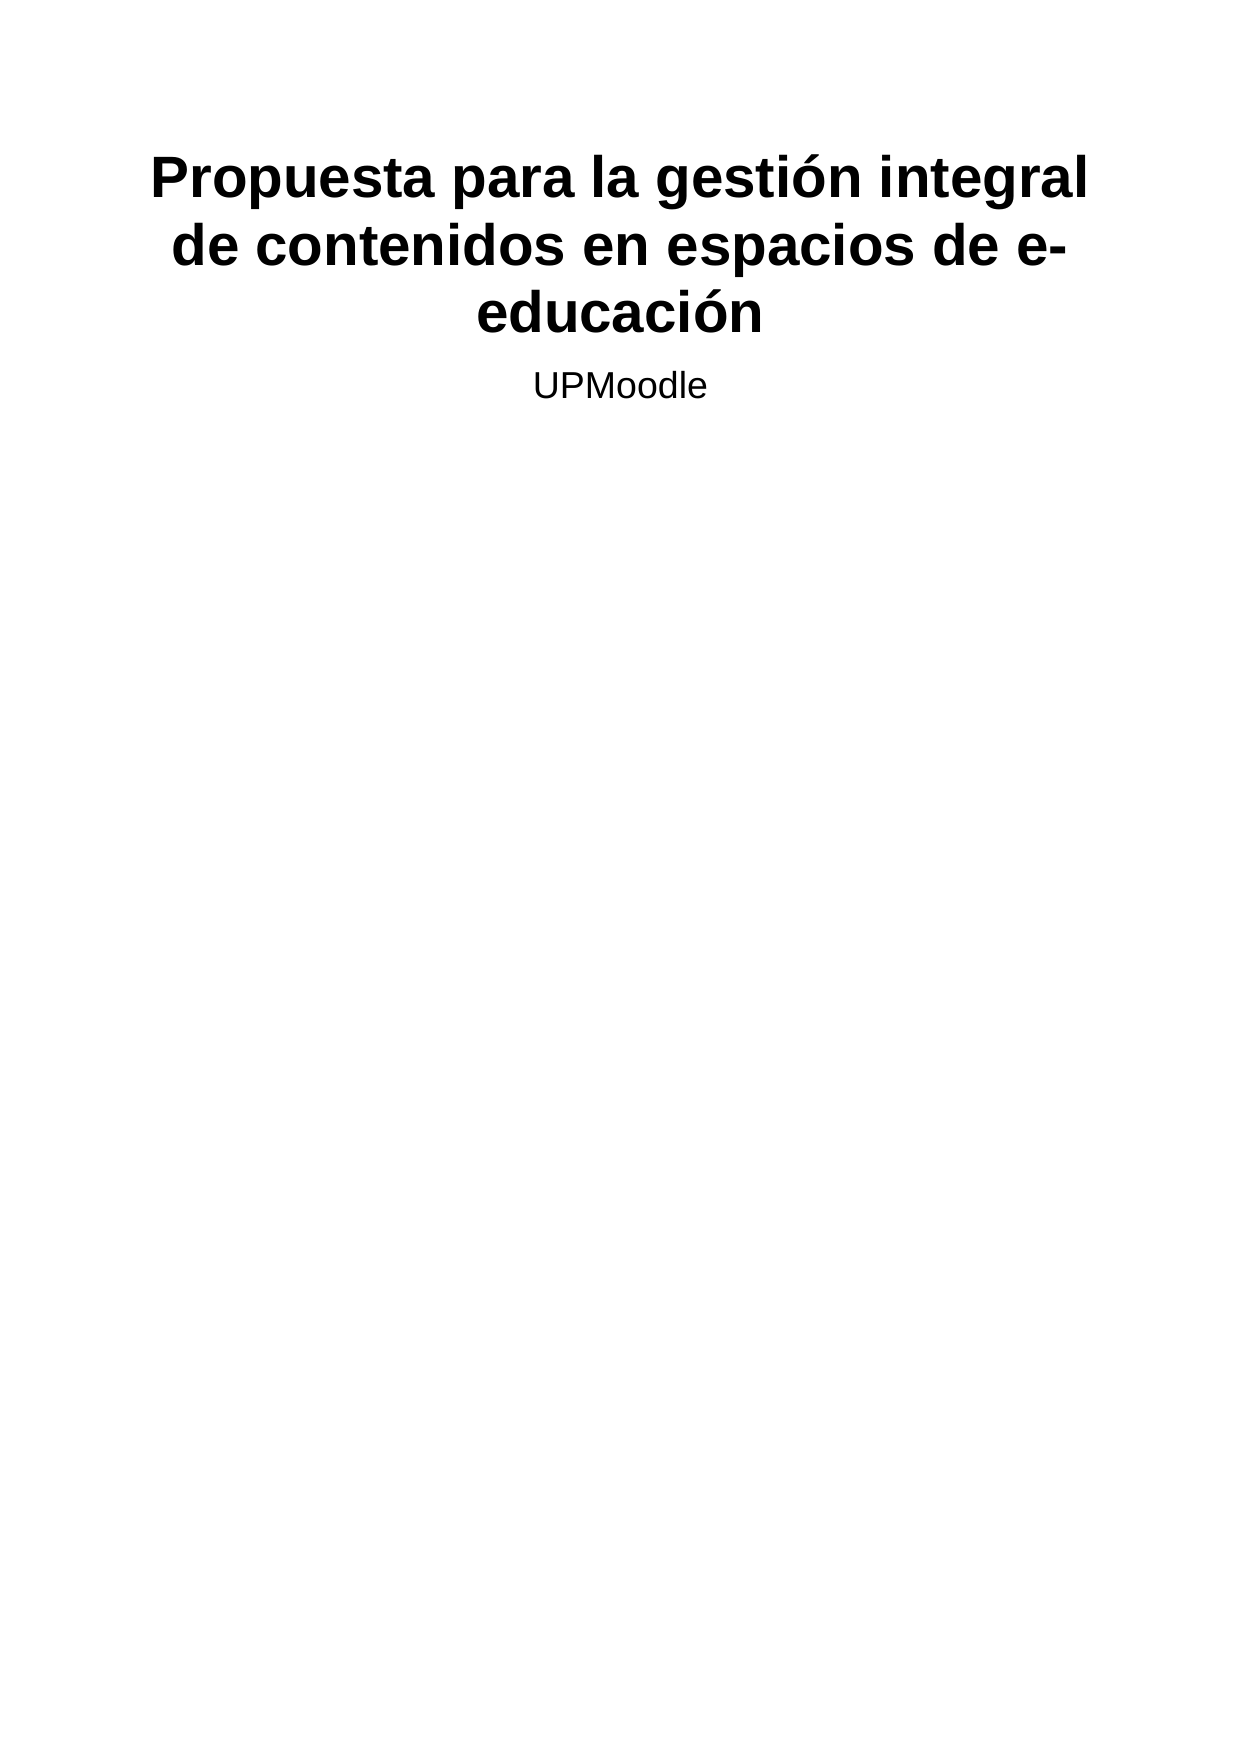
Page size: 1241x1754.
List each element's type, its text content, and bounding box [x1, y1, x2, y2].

title Propuesta para la gestión integral de contenidos en espacios de e-educación [118, 143, 1122, 344]
subtitle UPMoodle [118, 363, 1122, 406]
